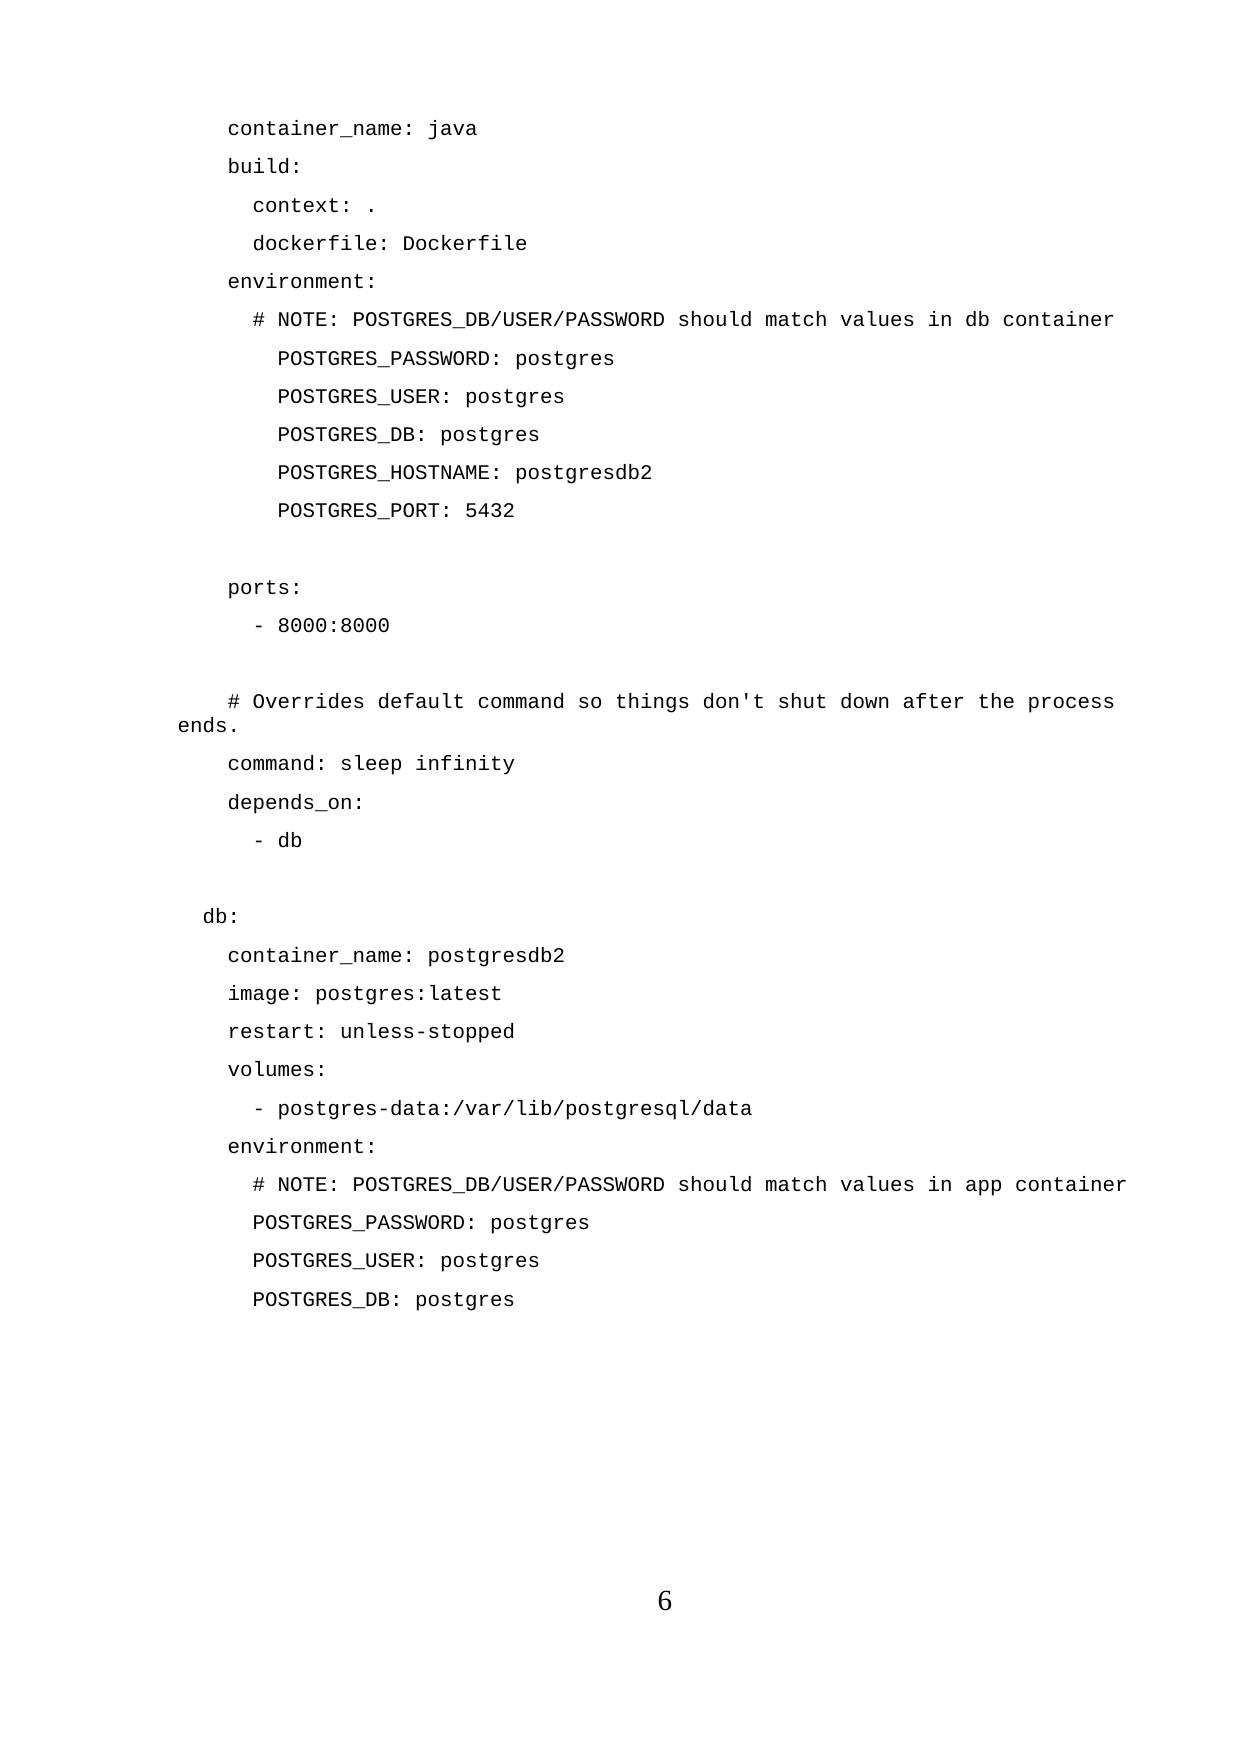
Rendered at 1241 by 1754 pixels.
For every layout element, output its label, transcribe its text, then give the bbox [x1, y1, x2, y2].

text dockerfile: Dockerfile [177, 233, 1152, 256]
text restart: unless-stopped [177, 1021, 1152, 1045]
text environment: [177, 1136, 1152, 1159]
text volumes: [177, 1059, 1152, 1083]
text image: postgres:latest [177, 983, 1152, 1006]
text # NOTE: POSTGRES_DB/USER/PASSWORD should match values in db container [177, 309, 1152, 333]
text POSTGRES_USER: postgres [177, 386, 1152, 409]
text db: [177, 906, 1152, 930]
text - postgres-data:/var/lib/postgresql/data [177, 1097, 1152, 1121]
text POSTGRES_DB: postgres [177, 424, 1152, 448]
text POSTGRES_DB: postgres [177, 1289, 1152, 1312]
text POSTGRES_PORT: 5432 [177, 500, 1152, 524]
text - db [177, 830, 1152, 853]
text POSTGRES_HOSTNAME: postgresdb2 [177, 462, 1152, 486]
text context: . [177, 194, 1152, 218]
text POSTGRES_PASSWORD: postgres [177, 1212, 1152, 1236]
text POSTGRES_USER: postgres [177, 1250, 1152, 1274]
text # Overrides default command so things don't shut down after the process ends. [177, 692, 1152, 739]
text depends_on: [177, 792, 1152, 815]
text POSTGRES_PASSWORD: postgres [177, 347, 1152, 371]
text # NOTE: POSTGRES_DB/USER/PASSWORD should match values in app container [177, 1174, 1152, 1198]
text - 8000:8000 [177, 615, 1152, 639]
text environment: [177, 271, 1152, 295]
text container_name: postgresdb2 [177, 944, 1152, 968]
text build: [177, 156, 1152, 180]
text command: sleep infinity [177, 753, 1152, 777]
text container_name: java [177, 118, 1152, 142]
text ports: [177, 577, 1152, 601]
